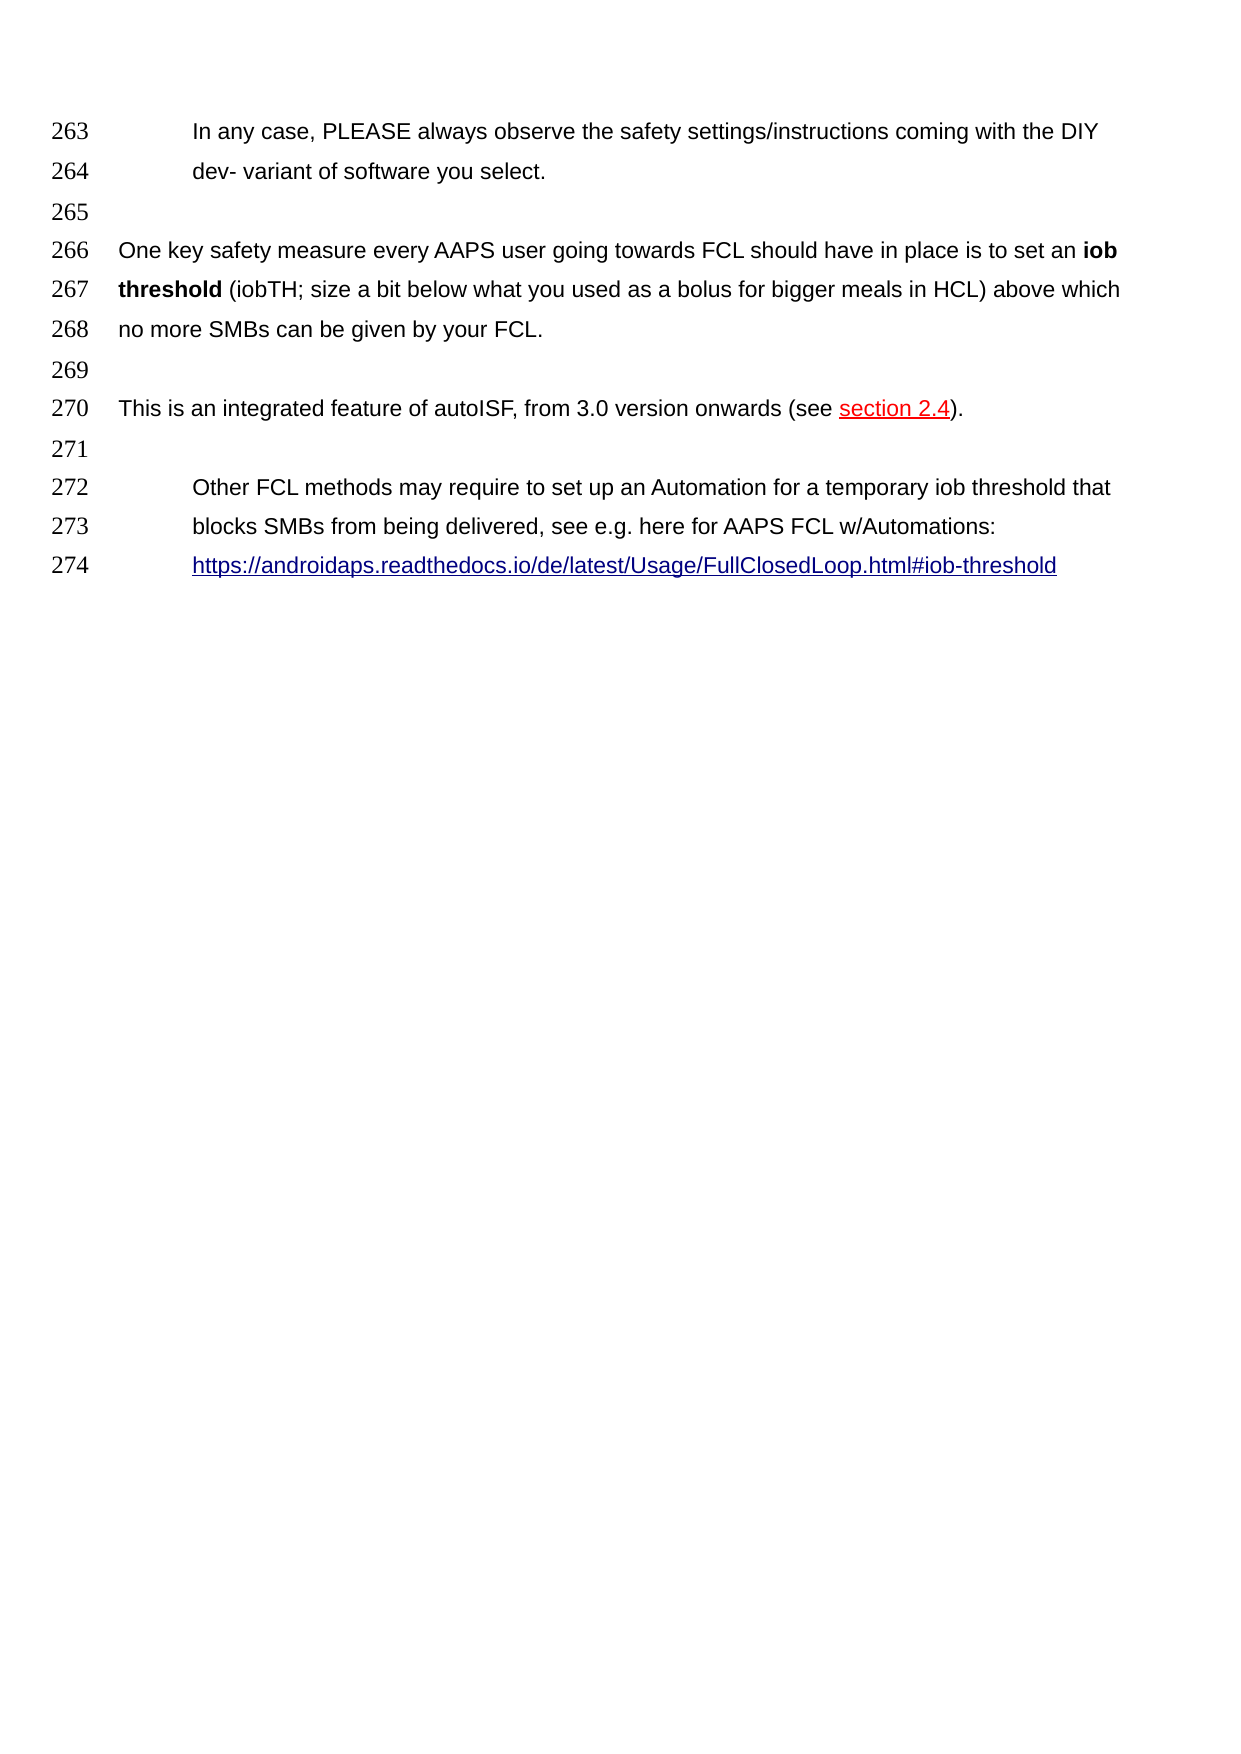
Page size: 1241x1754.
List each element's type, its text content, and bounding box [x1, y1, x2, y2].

text This is an integrated feature of autoISF, from 3.0 version onwards (see section 2.4). [118, 394, 1122, 421]
text Other FCL methods may require to set up an Automation for a temporary iob threshold that blocks SMBs from being delivered, see e.g. here for AAPS FCL w/Automations: https://androidaps.readthedocs.io/de/latest/Usage/FullClosedLoop.html#iob-threshold [192, 473, 1122, 579]
text In any case, PLEASE always observe the safety settings/instructions coming with the DIY dev- variant of software you select. [192, 118, 1122, 184]
text One key safety measure every AAPS user going towards FCL should have in place is to set an iob threshold (iobTH; size a bit below what you used as a bolus for bigger meals in HCL) above which no more SMBs can be given by your FCL. [118, 237, 1122, 342]
